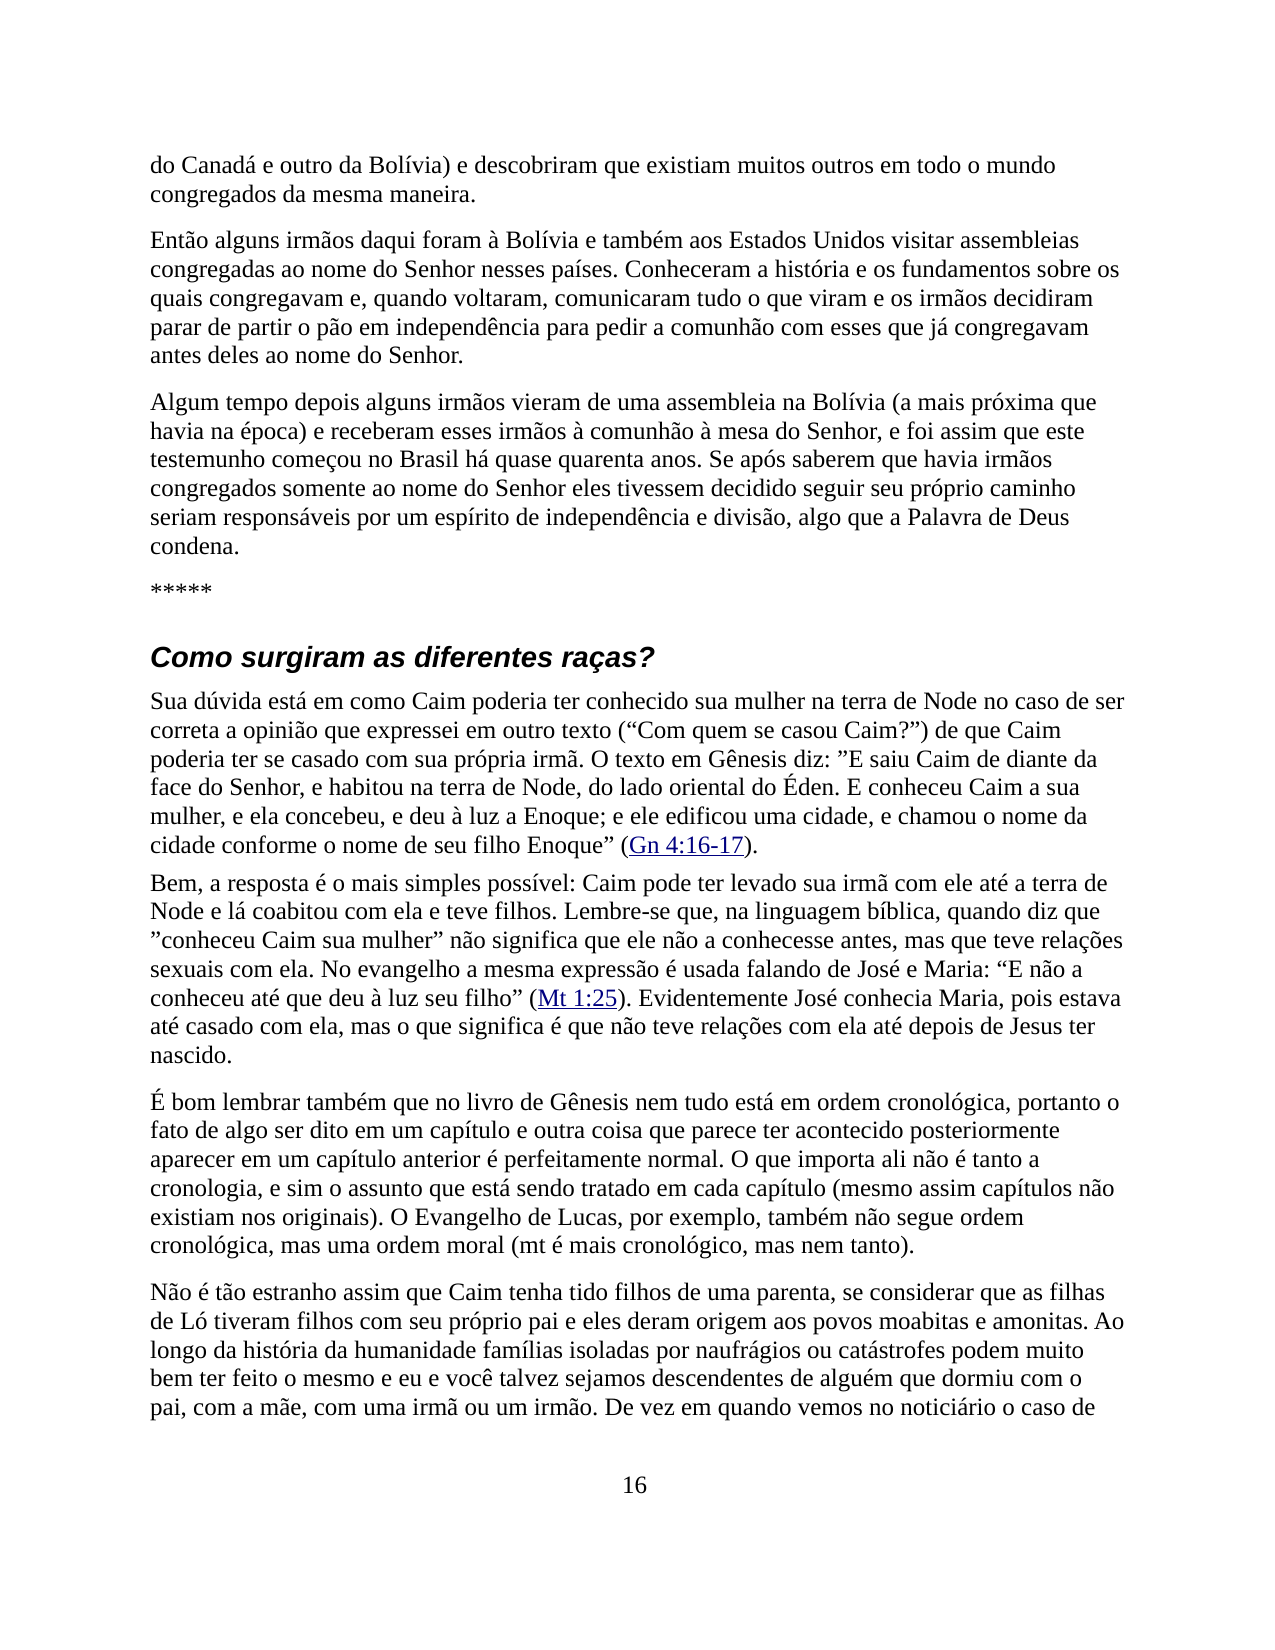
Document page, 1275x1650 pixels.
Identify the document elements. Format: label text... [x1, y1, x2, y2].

text Não é tão estranho assim que Caim tenha tido filhos de uma parenta, se considerar que as filhas de Ló tiveram filhos com seu próprio pai e eles deram origem aos povos moabitas e amonitas. Ao longo da história da humanidade famílias isoladas por naufrágios ou catástrofes podem muito bem ter feito o mesmo e eu e você talvez sejamos descendentes de alguém que dormiu com o pai, com a mãe, com uma irmã ou um irmão. De vez em quando vemos no noticiário o caso de [150, 1277, 1125, 1421]
text É bom lembrar também que no livro de Gênesis nem tudo está em ordem cronológica, portanto o fato de algo ser dito em um capítulo e outra coisa que parece ter acontecido posteriormente aparecer em um capítulo anterior é perfeitamente normal. O que importa ali não é tanto a cronologia, e sim o assunto que está sendo tratado em cada capítulo (mesmo assim capítulos não existiam nos originais). O Evangelho de Lucas, por exemplo, também não segue ordem cronológica, mas uma ordem moral (mt é mais cronológico, mas nem tanto). [150, 1087, 1125, 1259]
text Sua dúvida está em como Caim poderia ter conhecido sua mulher na terra de Node no caso de ser correta a opinião que expressei em outro texto (“Com quem se casou Caim?”) de que Caim poderia ter se casado com sua própria irmã. O texto em Gênesis diz: ”E saiu Caim de diante da face do Senhor, e habitou na terra de Node, do lado oriental do Éden. E conheceu Caim a sua mulher, e ela concebeu, e deu à luz a Enoque; e ele edificou uma cidade, e chamou o nome da cidade conforme o nome de seu filho Enoque” (Gn 4:16-17). [150, 686, 1125, 859]
text Algum tempo depois alguns irmãos vieram de uma assembleia na Bolívia (a mais próxima que havia na época) e receberam esses irmãos à comunhão à mesa do Senhor, e foi assim que este testemunho começou no Brasil há quase quarenta anos. Se após saberem que havia irmãos congregados somente ao nome do Senhor eles tivessem decidido seguir seu próprio caminho seriam responsáveis por um espírito de independência e divisão, algo que a Palavra de Deus condena. [150, 387, 1125, 559]
text do Canadá e outro da Bolívia) e descobriram que existiam muitos outros em todo o mundo congregados da mesma maneira. [150, 150, 1125, 207]
text ***** [150, 577, 1125, 606]
subtitle Como surgiram as diferentes raças? [150, 640, 1125, 674]
text Então alguns irmãos daqui foram à Bolívia e também aos Estados Unidos visitar assembleias congregadas ao nome do Senhor nesses países. Conheceram a história e os fundamentos sobre os quais congregavam e, quando voltaram, comunicaram tudo o que viram e os irmãos decidiram parar de partir o pão em independência para pedir a comunhão com esses que já congregavam antes deles ao nome do Senhor. [150, 225, 1125, 369]
text Bem, a resposta é o mais simples possível: Caim pode ter levado sua irmã com ele até a terra de Node e lá coabitou com ela e teve filhos. Lembre-se que, na linguagem bíblica, quando diz que ”conheceu Caim sua mulher” não significa que ele não a conhecesse antes, mas que teve relações sexuais com ela. No evangelho a mesma expressão é usada falando de José e Maria: “E não a conheceu até que deu à luz seu filho” (Mt 1:25). Evidentemente José conhecia Maria, pois estava até casado com ela, mas o que significa é que não teve relações com ela até depois de Jesus ter nascido. [150, 868, 1125, 1069]
